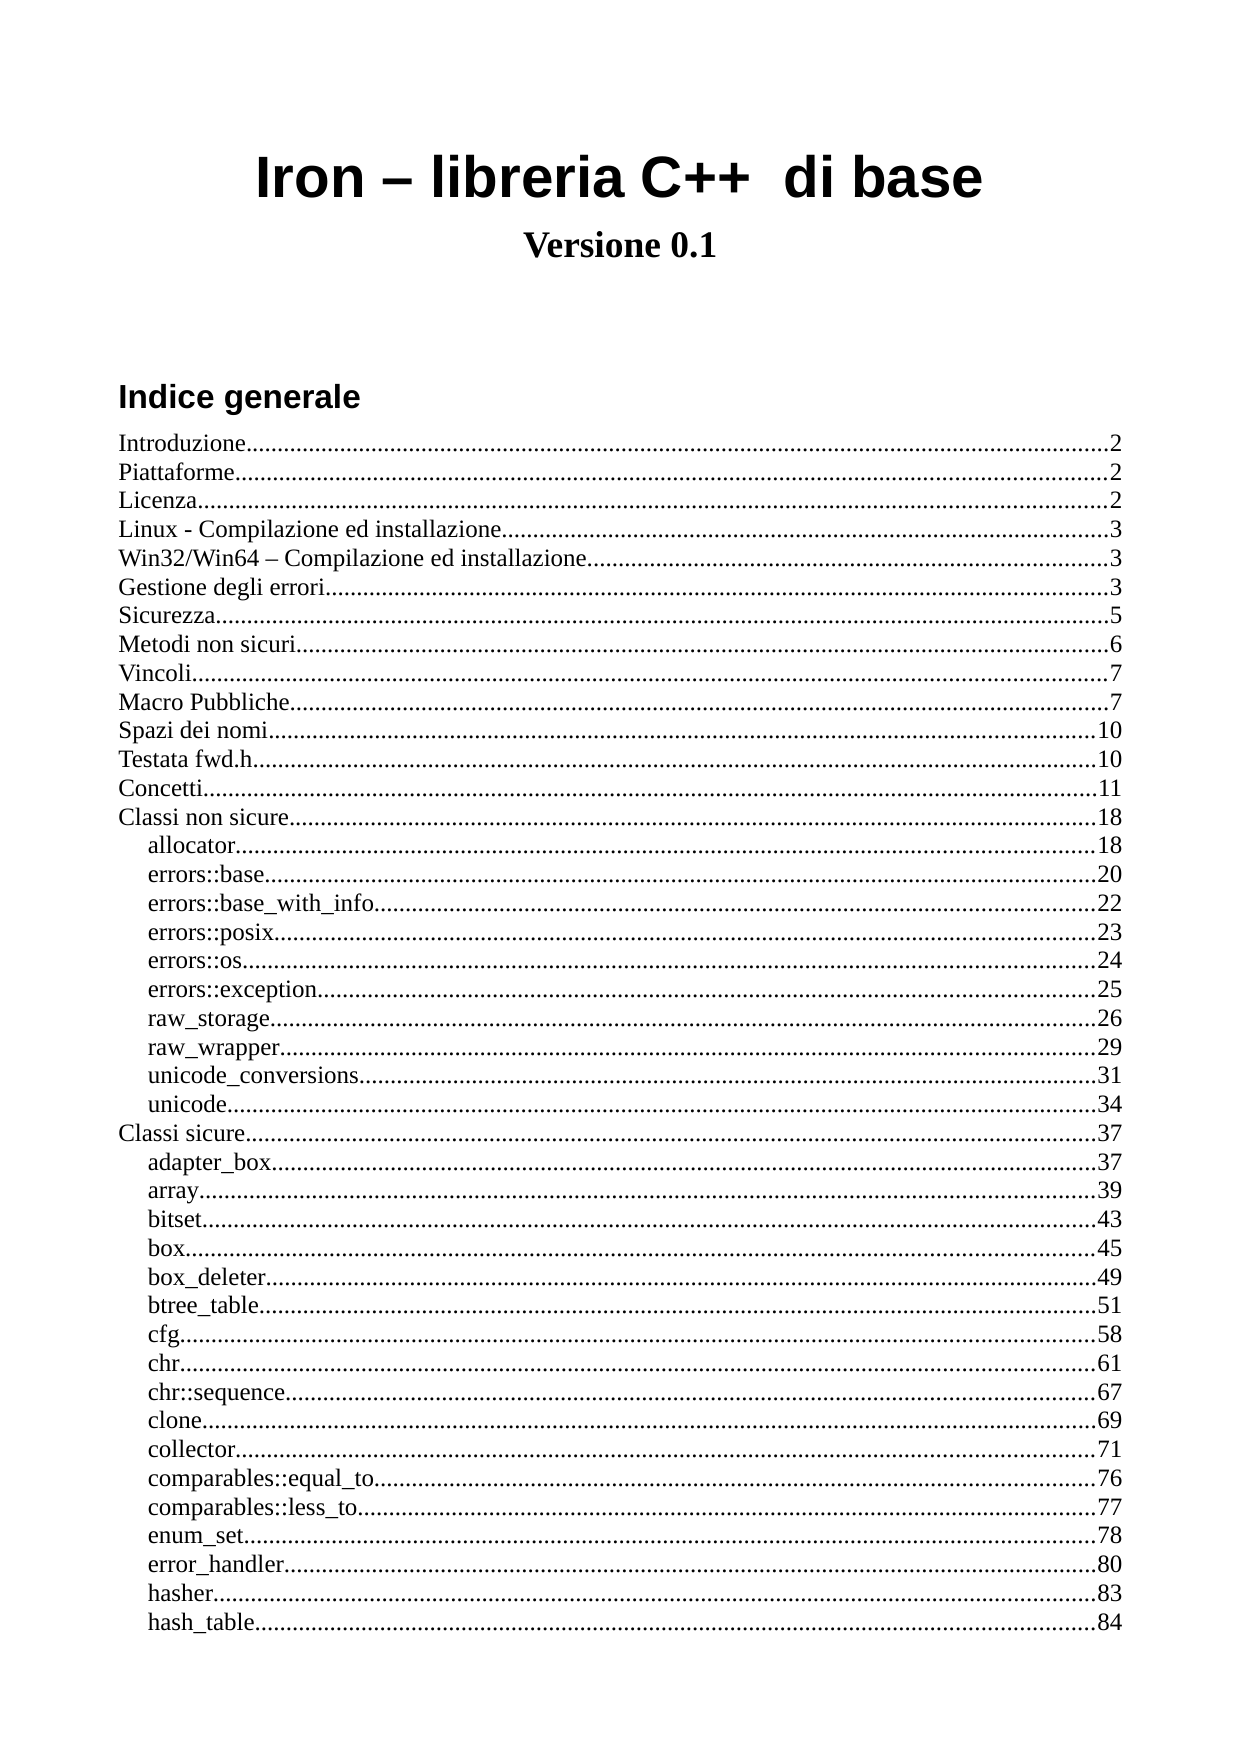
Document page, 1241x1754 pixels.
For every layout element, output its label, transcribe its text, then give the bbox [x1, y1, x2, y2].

text allocator 18 [148, 831, 1122, 859]
text Classi sicure. 37 [118, 1118, 1122, 1147]
text raw_wrapper 29 [148, 1032, 1122, 1061]
text Metodi non sicuri 6 [118, 629, 1122, 658]
text Win32/Win64 – Compilazione ed installazione. 3 [118, 543, 1122, 572]
text error_handler 80 [148, 1549, 1122, 1578]
text comparables::less_to 77 [148, 1492, 1122, 1521]
text box_deleter 49 [148, 1262, 1122, 1291]
text unicode 34 [148, 1089, 1122, 1118]
text Classi non sicure. 18 [118, 802, 1122, 831]
text Vincoli. 7 [118, 658, 1122, 687]
text Linux - Compilazione ed installazione. 3 [118, 514, 1122, 543]
text chr::sequence 67 [148, 1377, 1122, 1406]
text errors::base 20 [148, 859, 1122, 888]
text Introduzione. 2 [118, 428, 1122, 457]
text adapter_box 37 [148, 1147, 1122, 1176]
text Sicurezza. 5 [118, 601, 1122, 629]
text Testata fwd.h 10 [118, 744, 1122, 773]
subtitle Indice generale [118, 377, 1122, 416]
title Iron – libreria C++ di base [118, 143, 1122, 210]
text Gestione degli errori. 3 [118, 572, 1122, 601]
text hash_table 84 [148, 1607, 1122, 1636]
text Concetti. 11 [118, 773, 1122, 802]
text Macro Pubbliche. 7 [118, 687, 1122, 716]
text collector 71 [148, 1434, 1122, 1463]
text Versione 0.1 [118, 223, 1122, 266]
text array 39 [148, 1176, 1122, 1204]
text box 45 [148, 1233, 1122, 1262]
text Piattaforme. 2 [118, 457, 1122, 486]
text clone 69 [148, 1406, 1122, 1434]
text bitset 43 [148, 1204, 1122, 1233]
text Licenza. 2 [118, 486, 1122, 514]
text btree_table 51 [148, 1291, 1122, 1319]
text errors::os 24 [148, 946, 1122, 974]
text errors::posix 23 [148, 917, 1122, 946]
text enum_set 78 [148, 1521, 1122, 1549]
text chr 61 [148, 1348, 1122, 1377]
text Spazi dei nomi. 10 [118, 716, 1122, 744]
text errors::base_with_info 22 [148, 888, 1122, 917]
text hasher 83 [148, 1578, 1122, 1607]
text unicode_conversions 31 [148, 1061, 1122, 1089]
text raw_storage 26 [148, 1003, 1122, 1032]
text cfg 58 [148, 1319, 1122, 1348]
text comparables::equal_to 76 [148, 1463, 1122, 1492]
text errors::exception 25 [148, 974, 1122, 1003]
